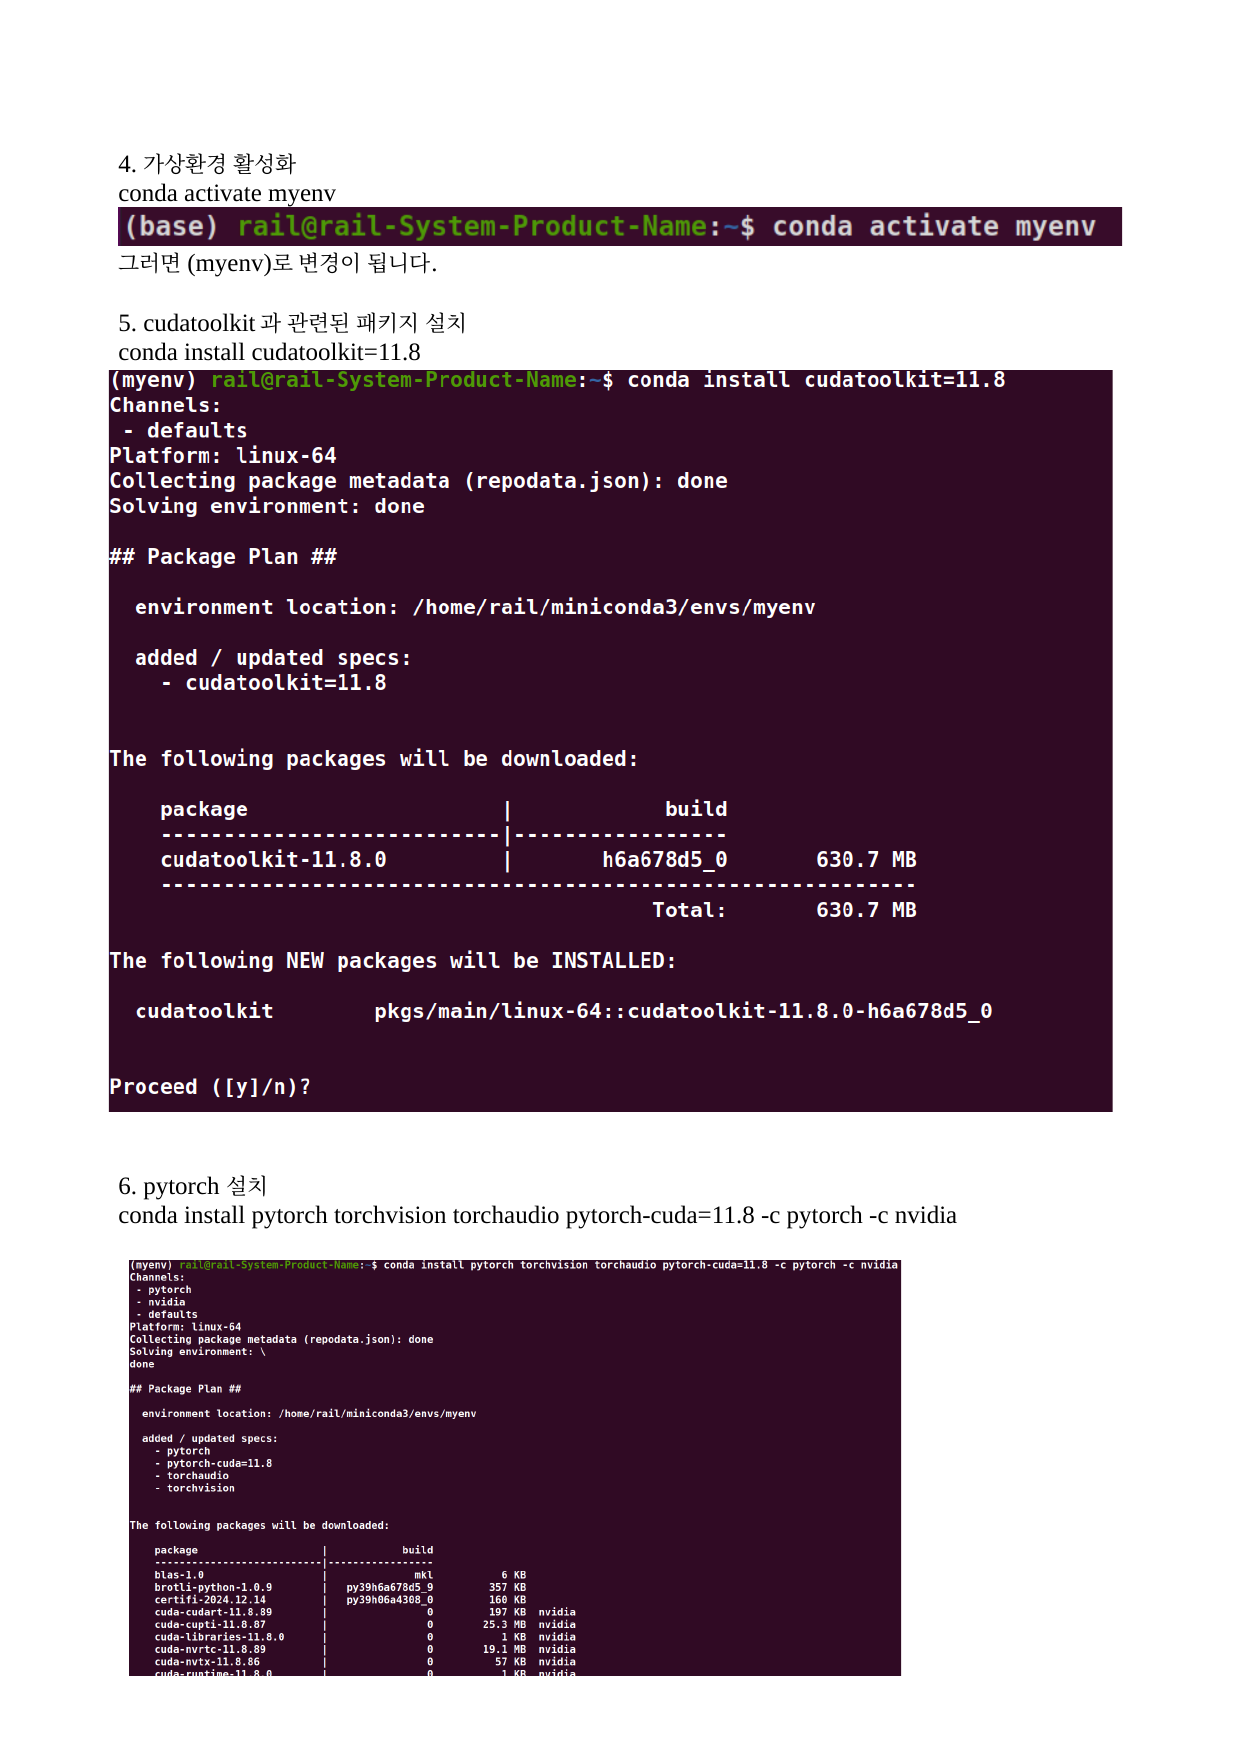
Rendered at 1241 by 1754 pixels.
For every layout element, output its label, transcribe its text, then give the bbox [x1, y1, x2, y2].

text conda activate myenv [118, 178, 1122, 207]
text 그러면 (myenv)로 변경이 됩니다. [118, 246, 1122, 277]
text conda install pytorch torchvision torchaudio pytorch-cuda=11.8 -c pytorch -c nvidia [118, 1201, 1122, 1229]
picture [118, 207, 1123, 246]
picture [108, 370, 1113, 1112]
text 6. pytorch 설치 [118, 1169, 1122, 1201]
picture [129, 1260, 902, 1676]
text 5. cudatoolkit과 관련된 패키지 설치 [118, 306, 1122, 337]
text conda install cudatoolkit=11.8 [118, 337, 1122, 366]
text 4. 가상환경 활성화 [118, 147, 1122, 178]
